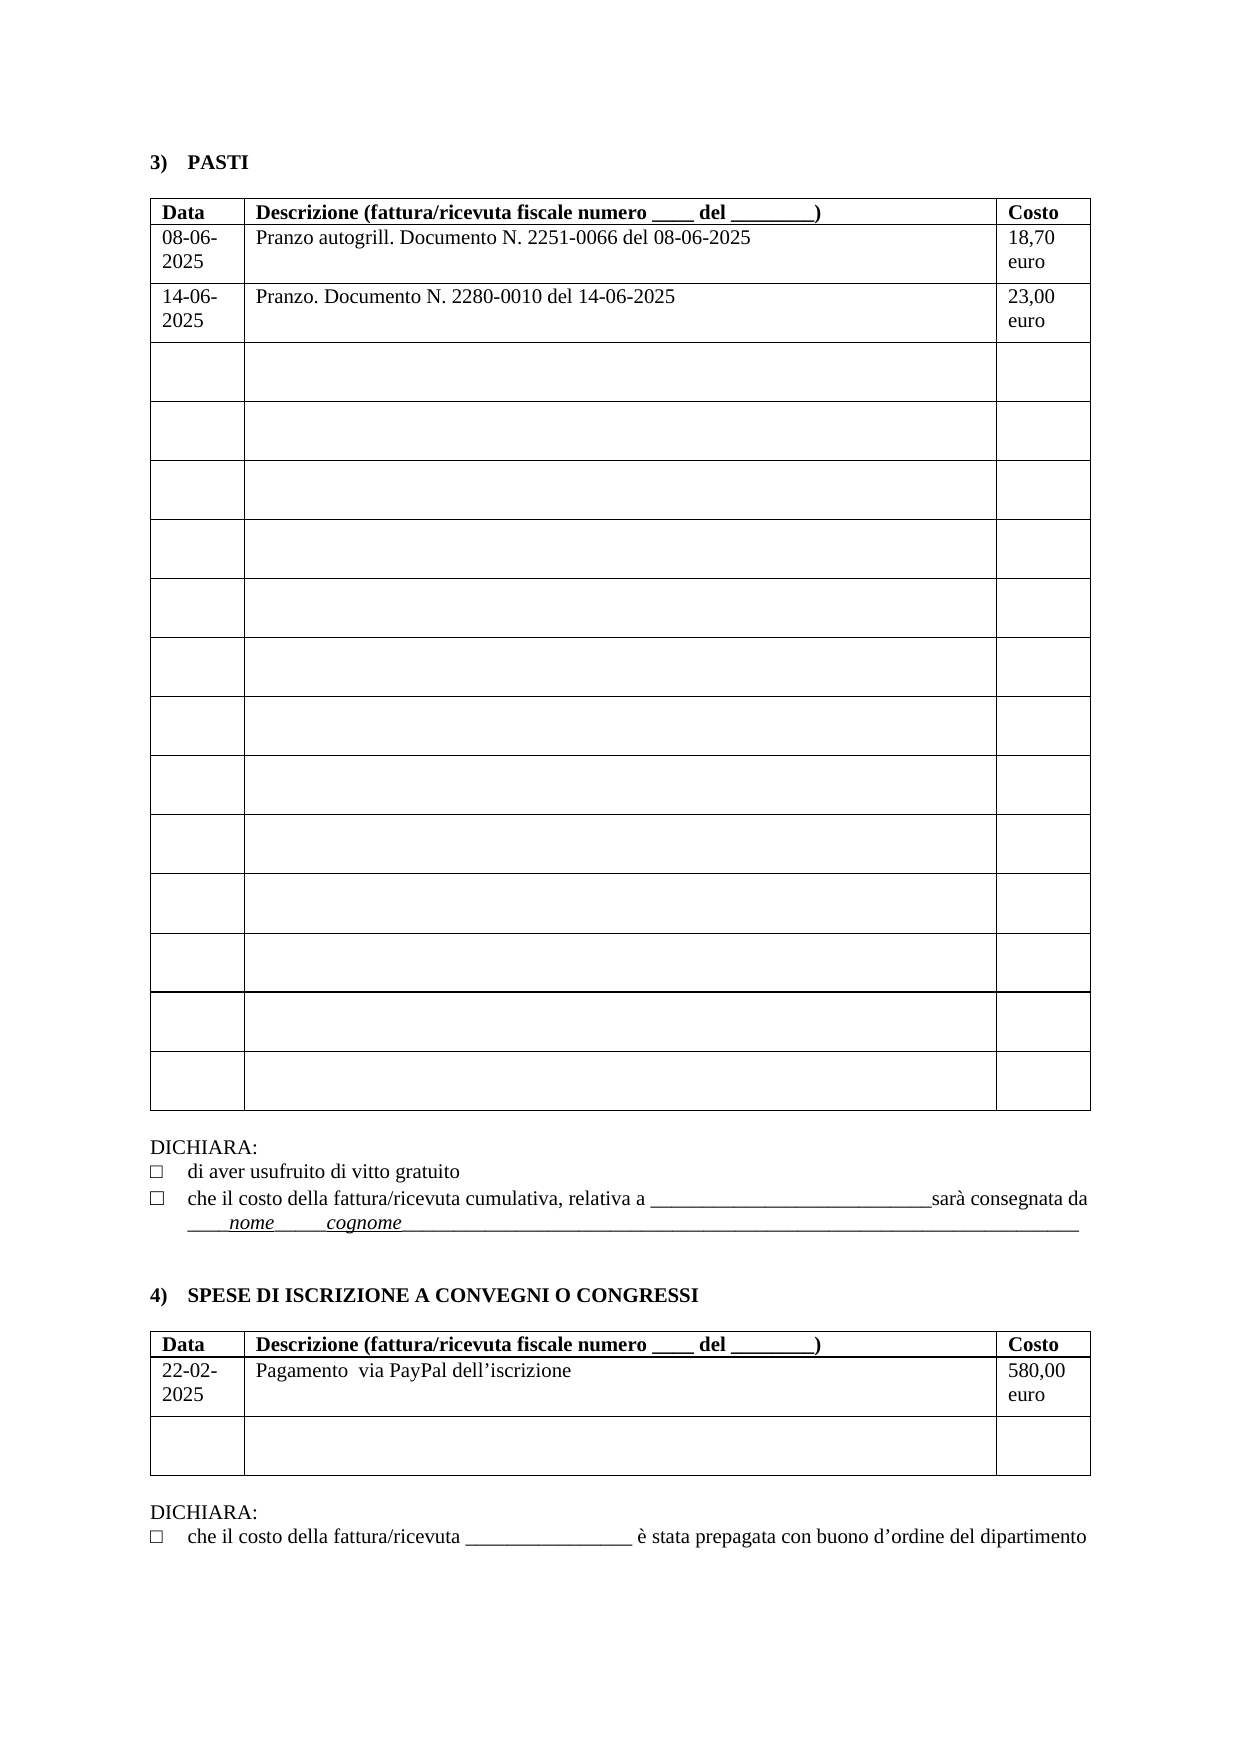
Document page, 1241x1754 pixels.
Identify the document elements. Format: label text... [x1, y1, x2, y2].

text DICHIARA: [150, 1500, 1090, 1524]
table_cell [151, 343, 244, 401]
table_cell [997, 343, 1090, 401]
table_cell 08-06-2025 [151, 225, 244, 283]
table_cell [997, 993, 1090, 1051]
table_cell Pagamento via PayPal dell’iscrizione [245, 1358, 996, 1416]
table_cell [245, 520, 996, 578]
table_cell [245, 756, 996, 814]
table_cell [151, 1052, 244, 1109]
table_cell [245, 1052, 996, 1109]
table_cell [245, 815, 996, 873]
table_cell [151, 697, 244, 755]
table_header Costo [997, 1332, 1090, 1356]
table_cell [245, 874, 996, 932]
table_cell [151, 874, 244, 932]
table_cell [997, 697, 1090, 755]
table_cell Pranzo. Documento N. 2280-0010 del 14-06-2025 [245, 284, 996, 342]
table_cell [245, 638, 996, 696]
table_header Descrizione (fattura/ricevuta fiscale numero ____ del ________) [245, 199, 996, 224]
list PASTI [150, 150, 1090, 174]
table_cell 14-06-2025 [151, 284, 244, 342]
table_cell [151, 815, 244, 873]
table_cell [151, 993, 244, 1051]
table_cell [997, 815, 1090, 873]
table_cell 580,00 euro [997, 1358, 1090, 1416]
list che il costo della fattura/ricevuta ________________ è stata prepagata con buono d’ordine del dipartimento [150, 1524, 1090, 1548]
table_cell [997, 874, 1090, 932]
table_cell [997, 934, 1090, 991]
table_header Data [151, 199, 244, 224]
table_cell [245, 343, 996, 401]
table_cell Pranzo autogrill. Documento N. 2251-0066 del 08-06-2025 [245, 225, 996, 283]
table_cell [997, 638, 1090, 696]
table_cell [997, 579, 1090, 637]
table_cell [245, 579, 996, 637]
table_cell [997, 461, 1090, 519]
table_cell 18,70 euro [997, 225, 1090, 283]
list di aver usufruito di vitto gratuito [150, 1159, 1090, 1183]
table_cell [997, 402, 1090, 460]
list SPESE DI ISCRIZIONE A CONVEGNI O CONGRESSI [150, 1283, 1090, 1307]
table_cell [997, 756, 1090, 814]
table_cell [151, 756, 244, 814]
table_cell [151, 402, 244, 460]
table_cell [151, 579, 244, 637]
table_cell [151, 461, 244, 519]
list che il costo della fattura/ricevuta cumulativa, relativa a ___________________________sarà consegnata da ____nome_____cognome_________________________________________________________________ [150, 1184, 1090, 1234]
table_cell [997, 1417, 1090, 1474]
text DICHIARA: [150, 1135, 1090, 1159]
table_header Descrizione (fattura/ricevuta fiscale numero ____ del ________) [245, 1332, 996, 1356]
table_cell [245, 934, 996, 991]
table_cell [151, 934, 244, 991]
table_cell 22-02-2025 [151, 1358, 244, 1416]
table_cell [151, 520, 244, 578]
table_cell [151, 638, 244, 696]
table_header Costo [997, 199, 1090, 224]
table_cell 23,00 euro [997, 284, 1090, 342]
table_cell [997, 1052, 1090, 1109]
table_header Data [151, 1332, 244, 1356]
table_cell [245, 461, 996, 519]
table_cell [151, 1417, 244, 1474]
table_cell [997, 520, 1090, 578]
table_cell [245, 402, 996, 460]
table_cell [245, 993, 996, 1051]
table_cell [245, 697, 996, 755]
table_cell [245, 1417, 996, 1474]
